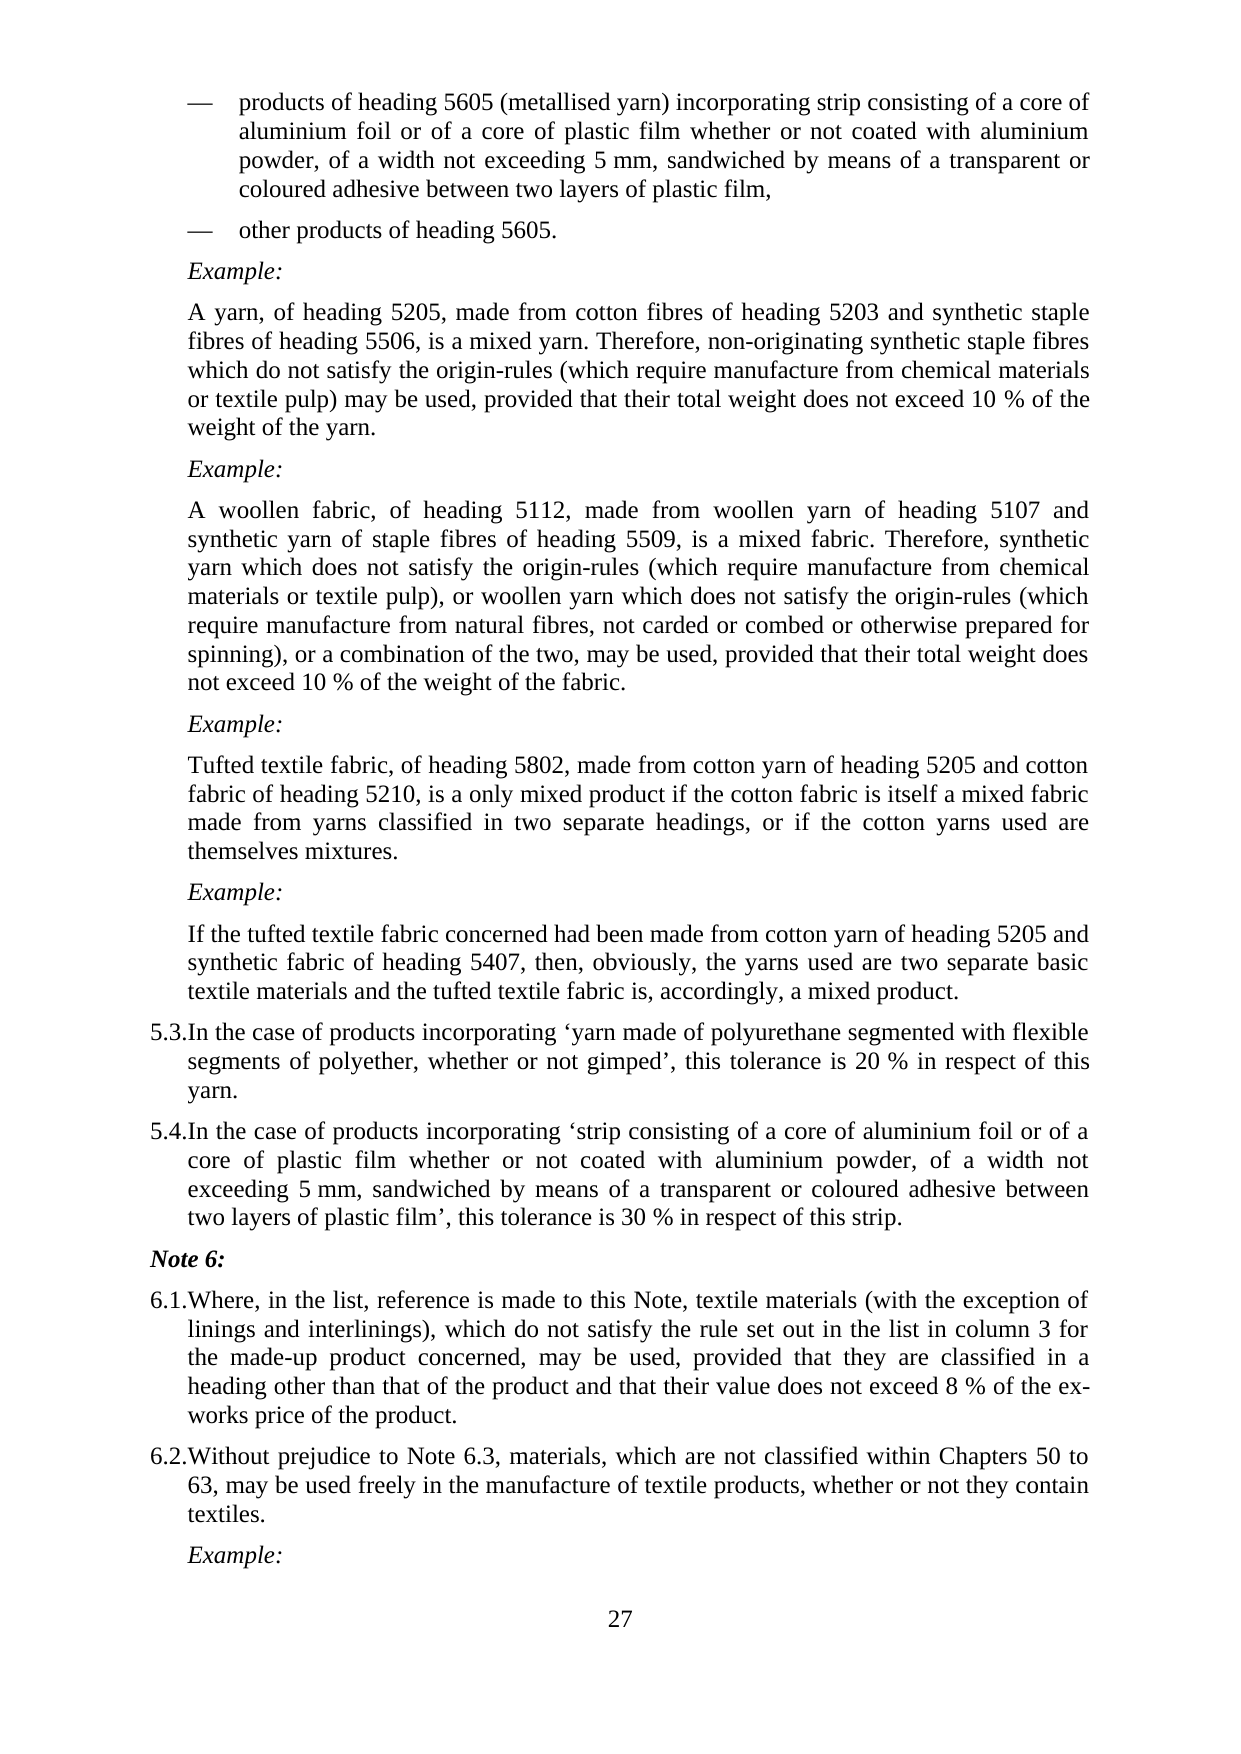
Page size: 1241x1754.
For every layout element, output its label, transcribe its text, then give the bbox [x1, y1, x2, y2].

table_header 6.1. [150, 1273, 187, 1429]
table_header — [188, 75, 238, 202]
table_header 5.2. [150, 75, 187, 1005]
table_header 5.4. [150, 1104, 187, 1231]
table_header 5.3. [150, 1005, 187, 1104]
table_header 6.2. [150, 1429, 187, 1569]
table_header Without prejudice to Note 6.3, materials, which are not classified within Chapters 50 to 63, may be used freely in the manufacture of textile products, whether or not they contain textiles. Example: If a rule in the list provides that, for a particular textile item (such as trousers), yarn must be used, this does not prevent the use of metal items, such as buttons, because buttons are not classified within Chapters 50 to 63. For the same reason, it does not prevent the use of slide-fasteners, even though slide-fasteners normally contain textiles. [188, 1429, 1090, 1569]
table_header Where, in the list, reference is made to this Note, textile materials (with the exception of linings and interlinings), which do not satisfy the rule set out in the list in column 3 for the made-up product concerned, may be used, provided that they are classified in a heading other than that of the product and that their value does not exceed 8 % of the ex-works price of the product. [188, 1273, 1090, 1429]
table_header However, the tolerance mentioned in Note 5.1 may be applied only to mixed products which have been made from two or more basic textile materials. The following are the basic textile materials: Example: A yarn, of heading 5205, made from cotton fibres of heading 5203 and synthetic staple fibres of heading 5506, is a mixed yarn. Therefore, non-originating synthetic staple fibres which do not satisfy the origin-rules (which require manufacture from chemical materials or textile pulp) may be used, provided that their total weight does not exceed 10 % of the weight of the yarn. Example: A woollen fabric, of heading 5112, made from woollen yarn of heading 5107 and synthetic yarn of staple fibres of heading 5509, is a mixed fabric. Therefore, synthetic yarn which does not satisfy the origin-rules (which require manufacture from chemical materials or textile pulp), or woollen yarn which does not satisfy the origin-rules (which require manufacture from natural fibres, not carded or combed or otherwise prepared for spinning), or a combination of the two, may be used, provided that their total weight does not exceed 10 % of the weight of the fabric. Example: Tufted textile fabric, of heading 5802, made from cotton yarn of heading 5205 and cotton fabric of heading 5210, is a only mixed product if the cotton fabric is itself a mixed fabric made from yarns classified in two separate headings, or if the cotton yarns used are themselves mixtures. Example: If the tufted textile fabric concerned had been made from cotton yarn of heading 5205 and synthetic fabric of heading 5407, then, obviously, the yarns used are two separate basic textile materials and the tufted textile fabric is, accordingly, a mixed product. [188, 75, 1090, 1005]
table_header In the case of products incorporating ‘strip consisting of a core of aluminium foil or of a core of plastic film whether or not coated with aluminium powder, of a width not exceeding 5 mm, sandwiched by means of a transparent or coloured adhesive between two layers of plastic film’, this tolerance is 30 % in respect of this strip. [188, 1104, 1090, 1231]
text Note 6: [150, 1244, 1090, 1272]
table_header other products of heading 5605. [239, 203, 1090, 244]
table_header — [188, 203, 238, 244]
table_header In the case of products incorporating ‘yarn made of polyurethane segmented with flexible segments of polyether, whether or not gimped’, this tolerance is 20 % in respect of this yarn. [188, 1005, 1090, 1104]
table_header products of heading 5605 (metallised yarn) incorporating strip consisting of a core of aluminium foil or of a core of plastic film whether or not coated with aluminium powder, of a width not exceeding 5 mm, sandwiched by means of a transparent or coloured adhesive between two layers of plastic film, [239, 75, 1090, 202]
